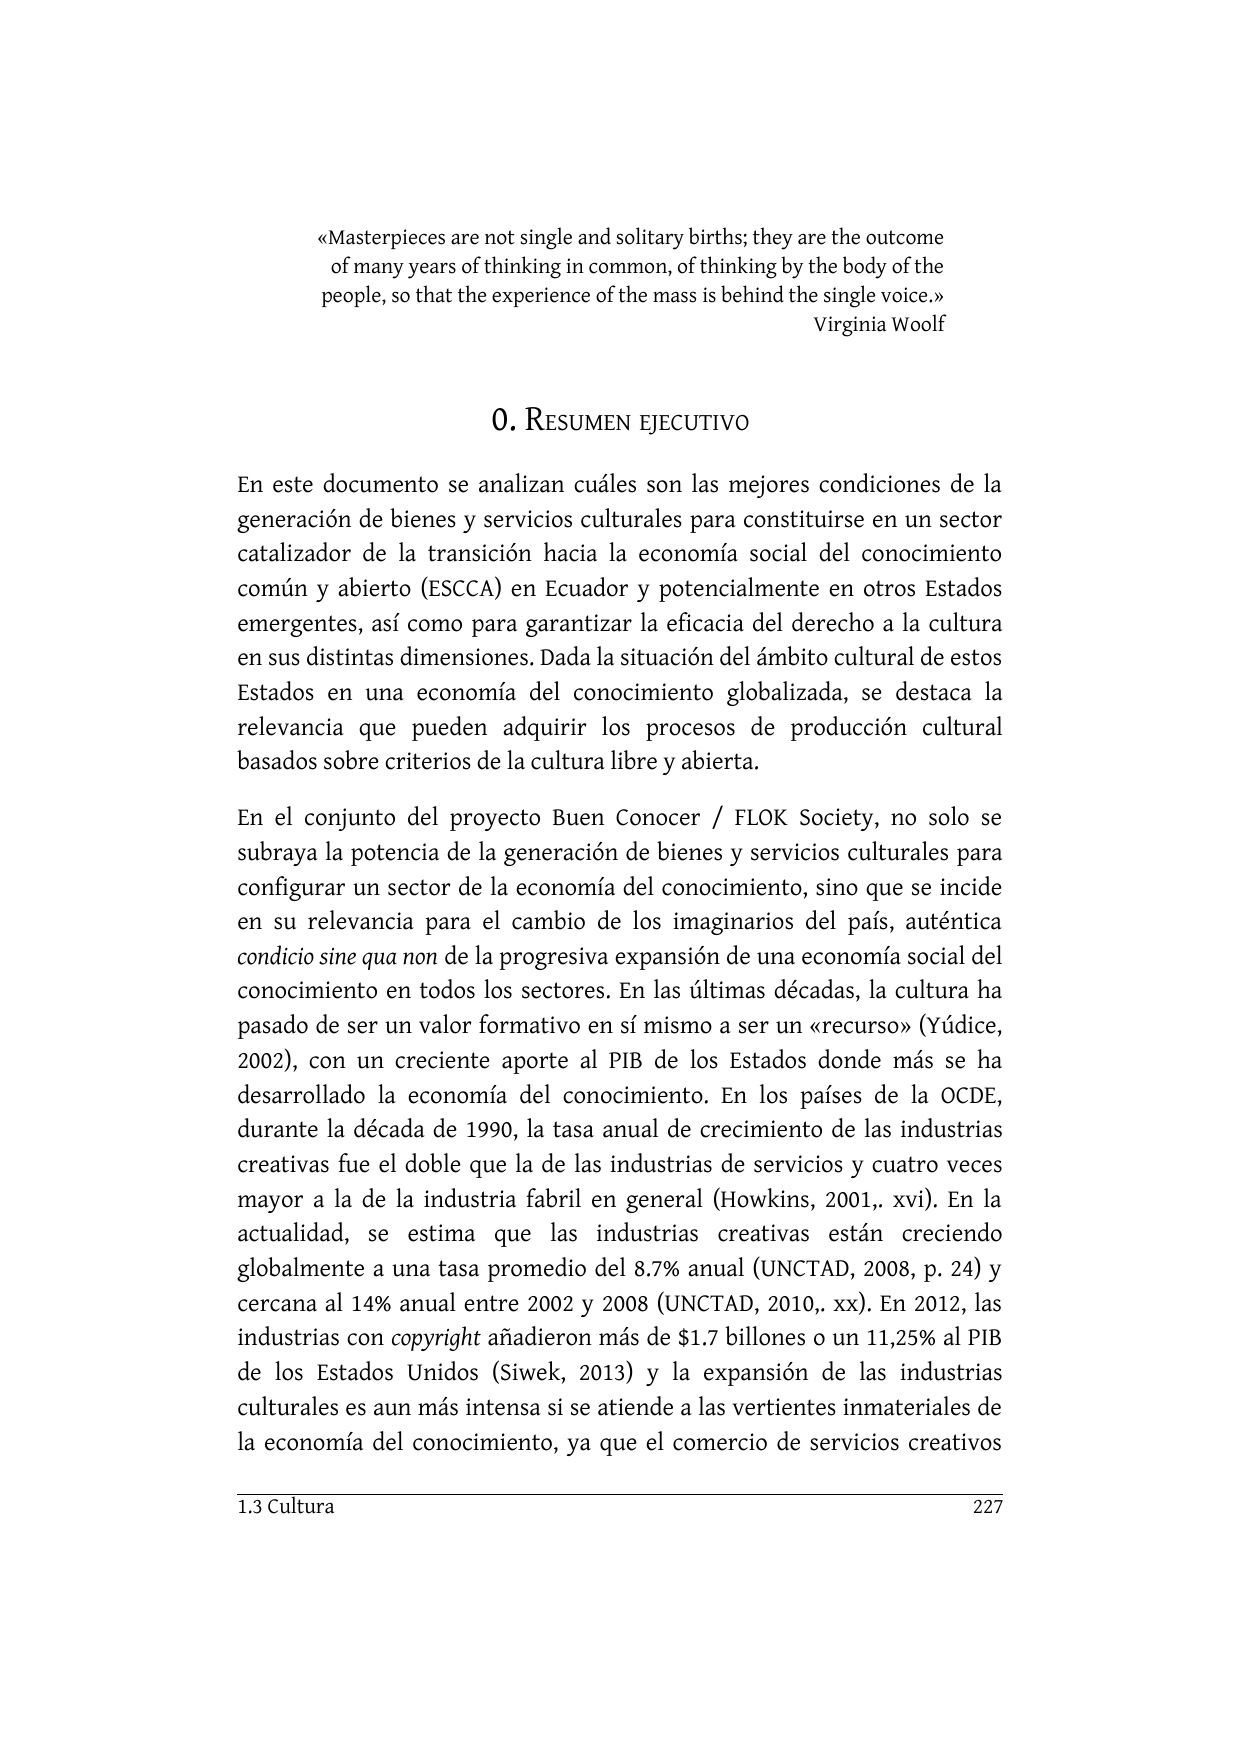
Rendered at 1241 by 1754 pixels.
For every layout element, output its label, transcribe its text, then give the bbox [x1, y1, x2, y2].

text En este documento se analizan cuáles son las mejores condiciones de la generación de bienes y servicios culturales para constituirse en un sector catalizador de la transición hacia la economía social del conocimiento común y abierto (ESCCA) en Ecuador y potencialmente en otros Estados emergentes, así como para garantizar la eficacia del derecho a la cultura en sus distintas dimensiones. Dada la situación del ámbito cultural de estos Estados en una economía del conocimiento globalizada, se destaca la relevancia que pueden adquirir los procesos de producción cultural basados sobre criterios de la cultura libre y abierta. [237, 470, 1003, 777]
text En el conjunto del proyecto Buen Conocer / FLOK Society, no solo se subraya la potencia de la generación de bienes y servicios culturales para configurar un sector de la economía del conocimiento, sino que se incide en su relevancia para el cambio de los imaginarios del país, auténtica condicio sine qua non de la progresiva expansión de una economía social del conocimiento en todos los sectores. En las últimas décadas, la cultura ha pasado de ser un valor formativo en sí mismo a ser un «recurso» (Yúdice, 2002), con un creciente aporte al PIB de los Estados donde más se ha desarrollado la economía del conocimiento. En los países de la OCDE, durante la década de 1990, la tasa anual de crecimiento de las industrias creativas fue el doble que la de las industrias de servicios y cuatro veces mayor a la de la industria fabril en general (Howkins, 2001,. xvi). En la actualidad, se estima que las industrias creativas están creciendo globalmente a una tasa promedio del 8.7% anual (UNCTAD, 2008, p. 24) y cercana al 14% anual entre 2002 y 2008 (UNCTAD, 2010,. xx). En 2012, las industrias con copyright añadieron más de $1.7 billones o un 11,25% al PIB de los Estados Unidos (Siwek, 2013) y la expansión de las industrias culturales es aun más intensa si se atiende a las vertientes inmateriales de la economía del conocimiento, ya que el comercio de servicios creativos [237, 804, 1003, 1457]
subtitle Resumen ejecutivo [282, 398, 958, 440]
text «Masterpieces are not single and solitary births; they are the outcome of many years of thinking in common, of thinking by the body of the people, so that the experience of the mass is behind the single voice.» Virginia Woolf [296, 225, 944, 337]
